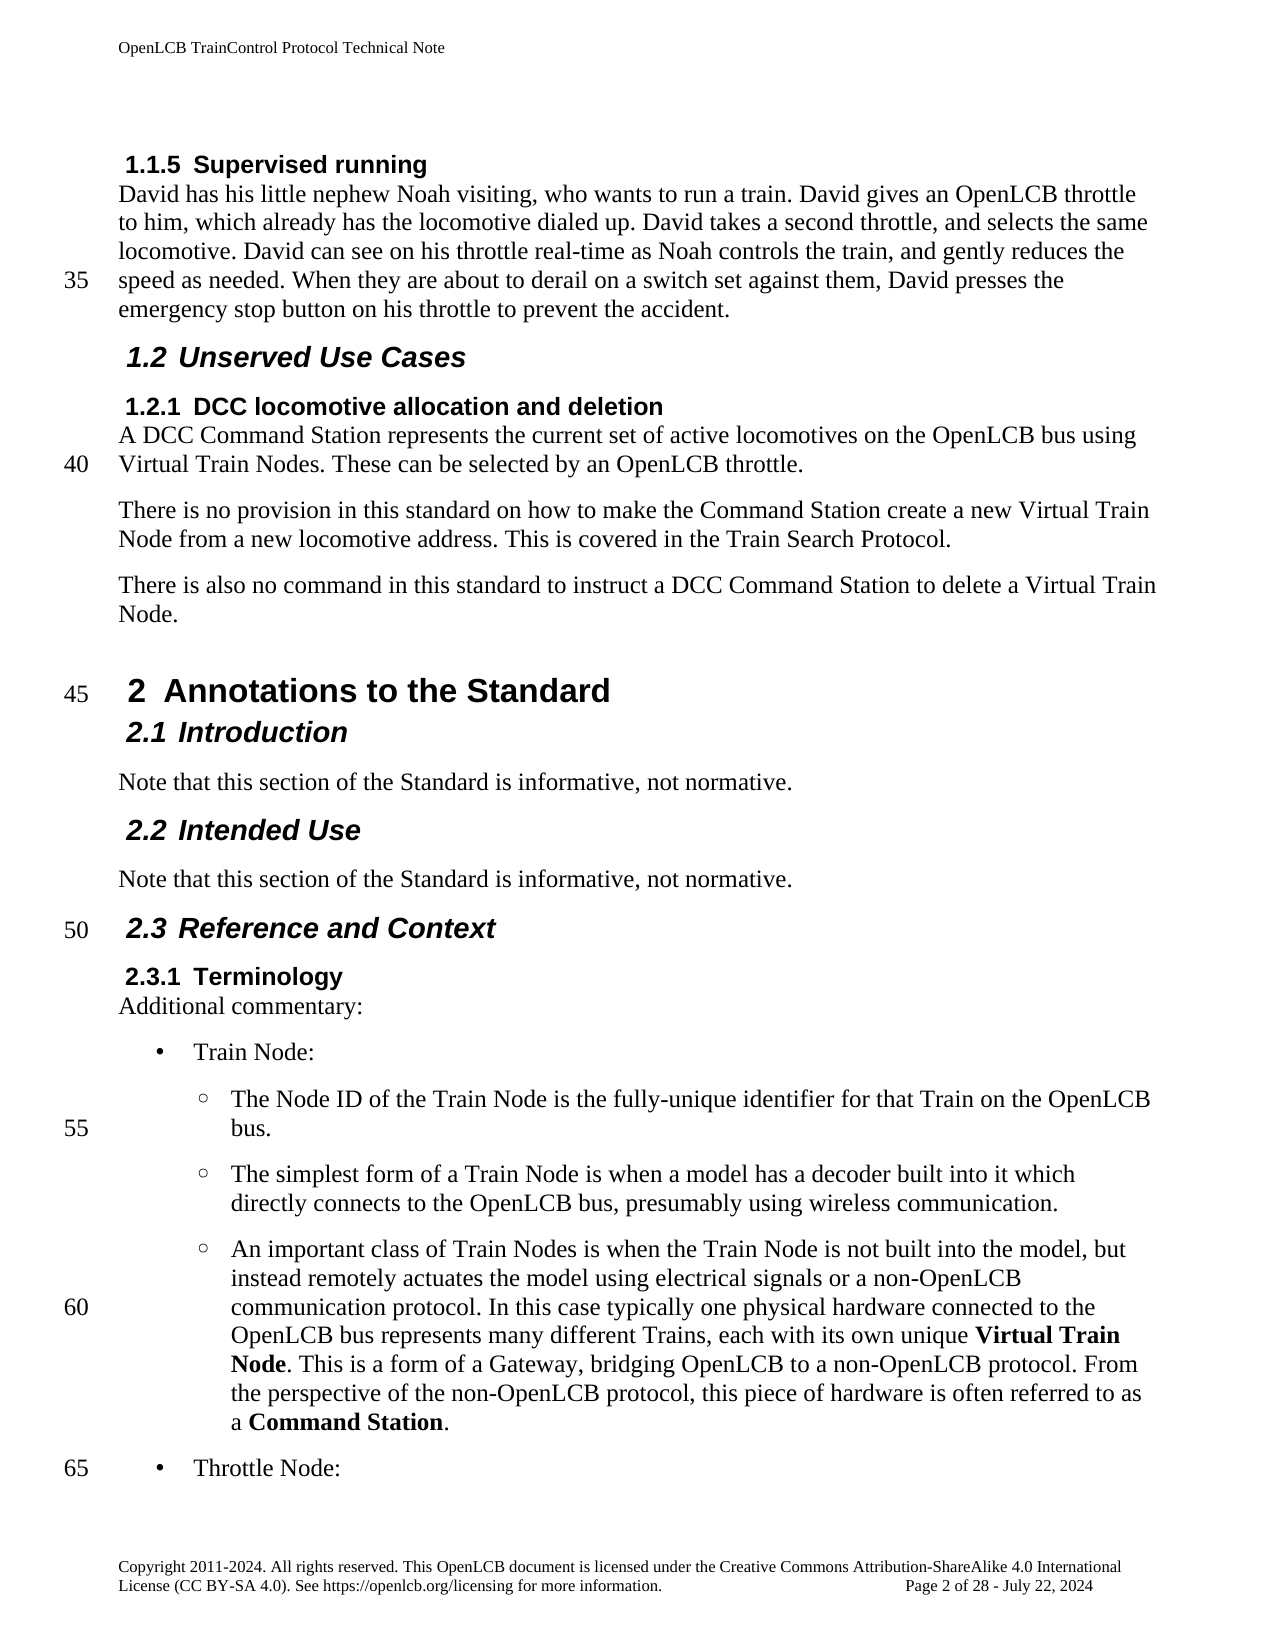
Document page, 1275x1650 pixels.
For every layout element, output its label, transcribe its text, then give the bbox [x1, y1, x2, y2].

subtitle DCC locomotive allocation and deletion [118, 391, 1157, 420]
text A DCC Command Station represents the current set of active locomotives on the OpenLCB bus using Virtual Train Nodes. These can be selected by an OpenLCB throttle. [118, 420, 1157, 478]
list The Node ID of the Train Node is the fully-unique identifier for that Train on the OpenLCB bus. [193, 1084, 1157, 1141]
text There is no provision in this standard on how to make the Command Station create a new Virtual Train Node from a new locomotive address. This is covered in the Train Search Protocol. [118, 495, 1157, 553]
subtitle Unserved Use Cases [118, 340, 1157, 374]
list The simplest form of a Train Node is when a model has a decoder built into it which directly connects to the OpenLCB bus, presumably using wireless communication. [193, 1159, 1157, 1217]
text Note that this section of the Standard is informative, not normative. [118, 864, 1157, 893]
subtitle Introduction [118, 716, 1157, 749]
subtitle Terminology [118, 962, 1157, 991]
text Additional commentary: [118, 991, 1157, 1020]
text There is also no command in this standard to instruct a DCC Command Station to delete a Virtual Train Node. [118, 571, 1157, 628]
text Note that this section of the Standard is informative, not normative. [118, 767, 1157, 796]
subtitle Intended Use [118, 813, 1157, 847]
subtitle Annotations to the Standard [118, 671, 1157, 709]
subtitle Supervised running [118, 150, 1157, 179]
list Throttle Node: [156, 1453, 1157, 1482]
list Train Node: [156, 1037, 1157, 1066]
list An important class of Train Nodes is when the Train Node is not built into the model, but instead remotely actuates the model using electrical signals or a non-OpenLCB communication protocol. In this case typically one physical hardware connected to the OpenLCB bus represents many different Trains, each with its own unique Virtual Train Node. This is a form of a Gateway, bridging OpenLCB to a non-OpenLCB protocol. From the perspective of the non-OpenLCB protocol, this piece of hardware is often referred to as a Command Station. [193, 1234, 1157, 1436]
text David has his little nephew Noah visiting, who wants to run a train. David gives an OpenLCB throttle to him, which already has the locomotive dialed up. David takes a second throttle, and selects the same locomotive. David can see on his throttle real-time as Noah controls the train, and gently reduces the speed as needed. When they are about to derail on a switch set against them, David presses the emergency stop button on his throttle to prevent the accident. [118, 179, 1157, 322]
subtitle Reference and Context [118, 911, 1157, 944]
